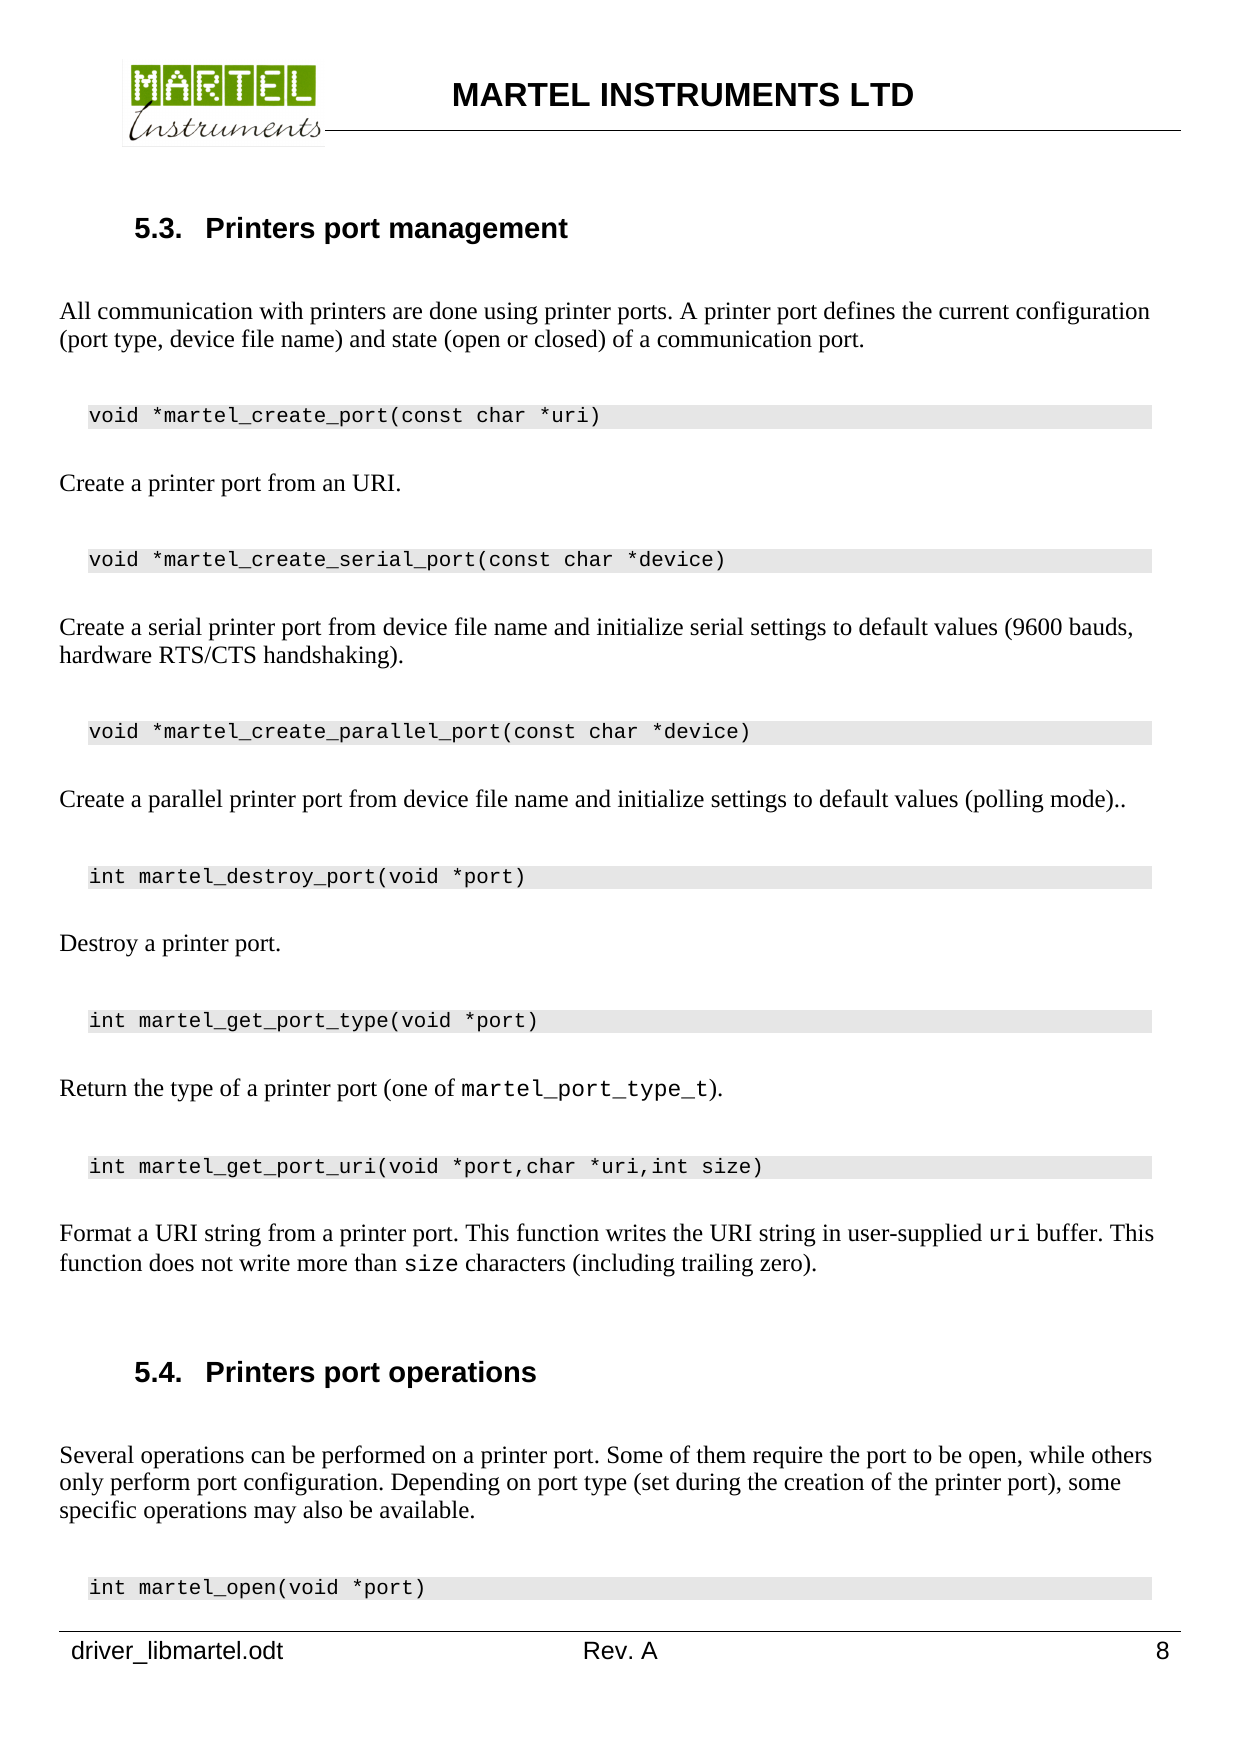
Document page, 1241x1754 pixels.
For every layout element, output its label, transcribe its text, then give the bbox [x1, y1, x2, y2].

picture [122, 59, 325, 147]
text Several operations can be performed on a printer port. Some of them require the port to be open, while others only perform port configuration. Depending on port type (set during the creation of the printer port), some specific operations may also be available. [59, 1441, 1181, 1524]
text void *martel_create_port(const char *uri) [88, 405, 1152, 429]
text int martel_get_port_type(void *port) [88, 1010, 1152, 1033]
text int martel_destroy_port(void *port) [88, 866, 1152, 889]
text void *martel_create_parallel_port(const char *device) [88, 721, 1152, 745]
subtitle Printers port management [134, 212, 1181, 244]
text int martel_get_port_uri(void *port,char *uri,int size) [88, 1156, 1152, 1179]
text Return the type of a printer port (one of martel_port_type_t). [59, 1074, 1181, 1103]
text Destroy a printer port. [59, 929, 1181, 957]
text Create a serial printer port from device file name and initialize serial settings to default values (9600 bauds, hardware RTS/CTS handshaking). [59, 613, 1181, 669]
text Create a printer port from an URI. [59, 469, 1181, 497]
text Format a URI string from a printer port. This function writes the URI string in user-supplied uri buffer. This function does not write more than size characters (including trailing zero). [59, 1219, 1181, 1278]
text int martel_open(void *port) [88, 1577, 1152, 1600]
text All communication with printers are done using printer ports. A printer port defines the current configuration (port type, device file name) and state (open or closed) of a communication port. [59, 297, 1181, 352]
text Create a parallel printer port from device file name and initialize settings to default values (polling mode).. [59, 785, 1181, 813]
subtitle Printers port operations [134, 1356, 1181, 1388]
text void *martel_create_serial_port(const char *device) [88, 549, 1152, 573]
